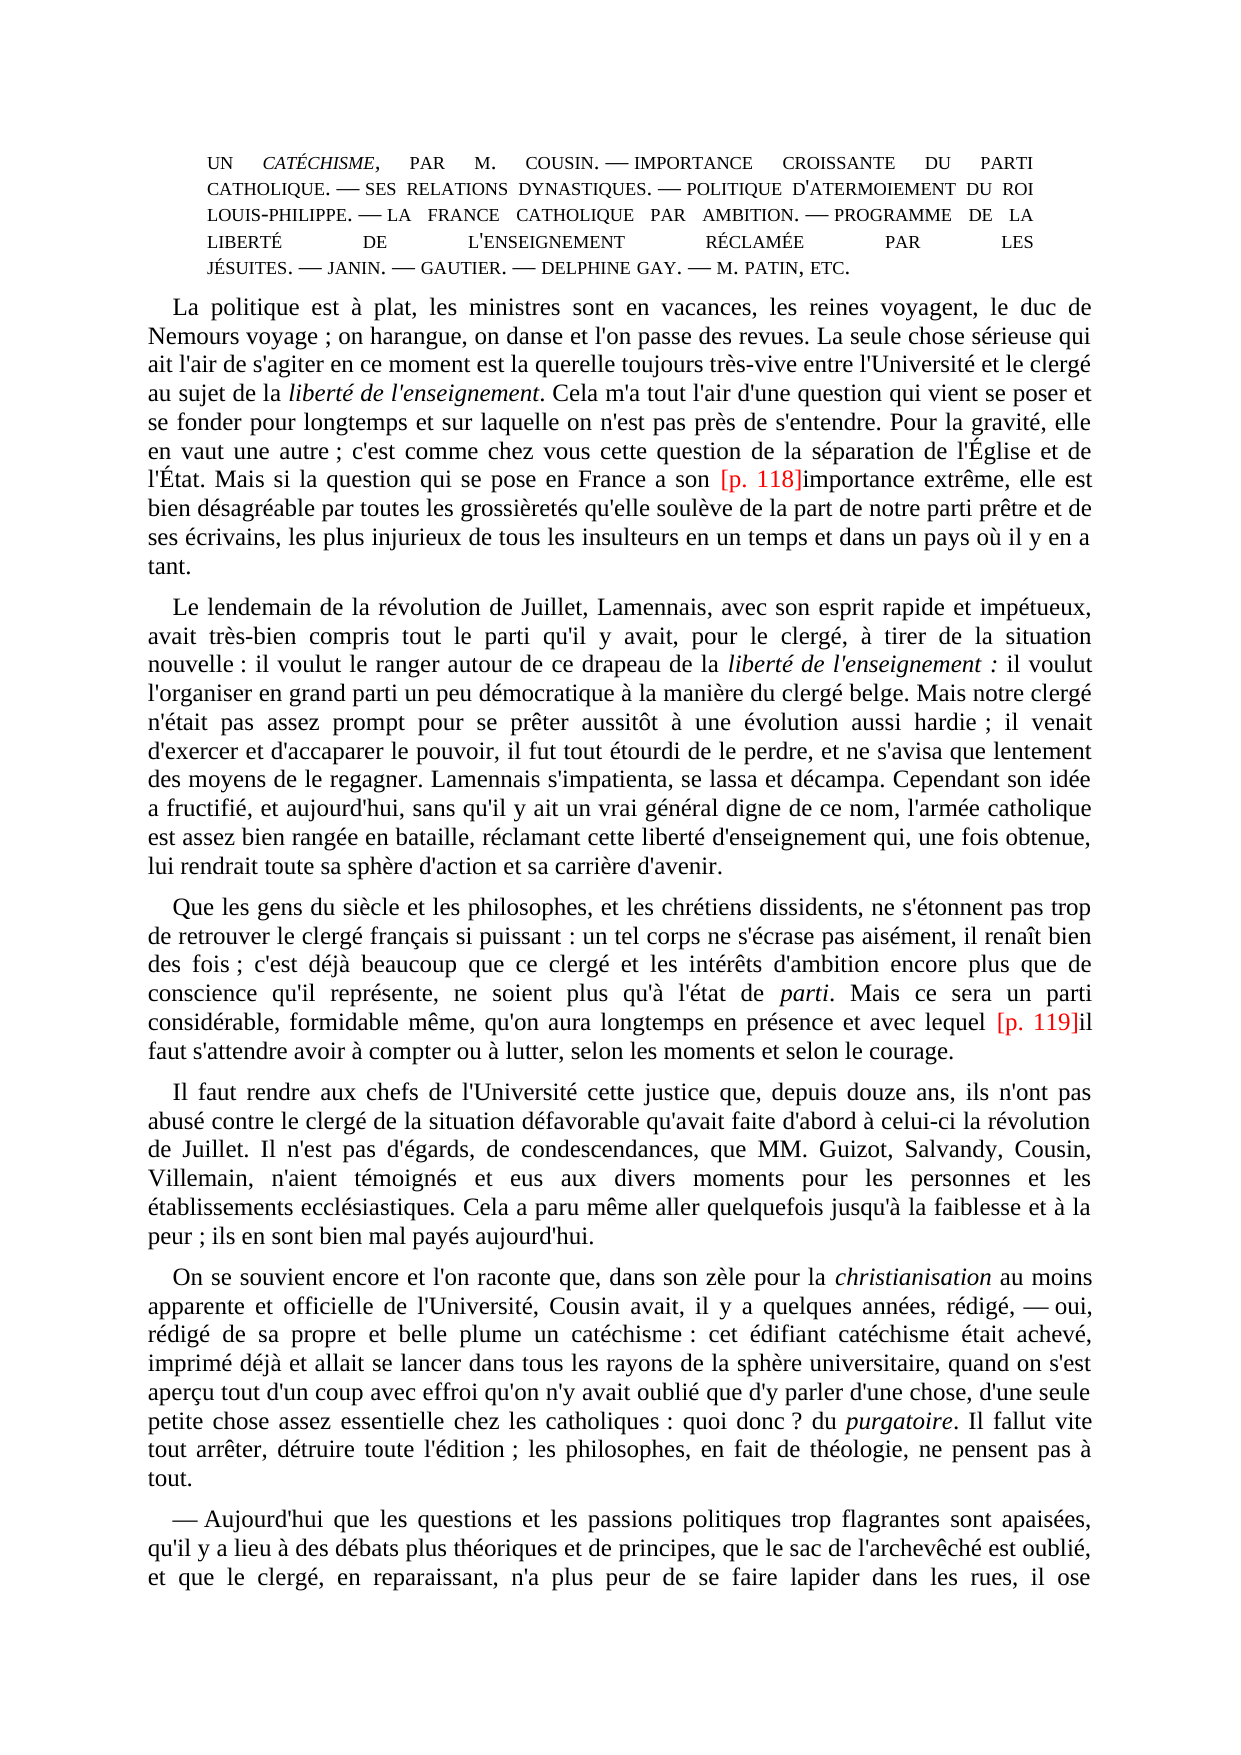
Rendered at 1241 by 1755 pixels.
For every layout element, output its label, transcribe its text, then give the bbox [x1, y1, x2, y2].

text La politique est à plat, les ministres sont en vacances, les reines voyagent, le duc de Nemours voyage ; on harangue, on danse et l'on passe des revues. La seule chose sérieuse qui ait l'air de s'agiter en ce moment est la querelle toujours très-vive entre l'Université et le clergé au sujet de la liberté de l'enseignement. Cela m'a tout l'air d'une question qui vient se poser et se fonder pour longtemps et sur laquelle on n'est pas près de s'entendre. Pour la gravité, elle en vaut une autre ; c'est comme chez vous cette question de la séparation de l'Église et de l'État. Mais si la question qui se pose en France a son [p. 118]importance extrême, elle est bien désagréable par toutes les grossièretés qu'elle soulève de la part de notre parti prêtre et de ses écrivains, les plus injurieux de tous les insulteurs en un temps et dans un pays où il y en a tant. [148, 292, 1093, 579]
text On se souvient encore et l'on raconte que, dans son zèle pour la christianisation au moins apparente et officielle de l'Université, Cousin avait, il y a quelques années, rédigé, — oui, rédigé de sa propre et belle plume un catéchisme : cet édifiant catéchisme était achevé, imprimé déjà et allait se lancer dans tous les rayons de la sphère universitaire, quand on s'est aperçu tout d'un coup avec effroi qu'on n'y avait oublié que d'y parler d'une chose, d'une seule petite chose assez essentielle chez les catholiques : quoi donc ? du purgatoire. Il fallut vite tout arrêter, détruire toute l'édition ; les philosophes, en fait de théologie, ne pensent pas à tout. [148, 1262, 1093, 1492]
text Que les gens du siècle et les philosophes, et les chrétiens dissidents, ne s'étonnent pas trop de retrouver le clergé français si puissant : un tel corps ne s'écrase pas aisément, il renaît bien des fois ; c'est déjà beaucoup que ce clergé et les intérêts d'ambition encore plus que de conscience qu'il représente, ne soient plus qu'à l'état de parti. Mais ce sera un parti considérable, formidable même, qu'on aura longtemps en présence et avec lequel [p. 119]il faut s'attendre avoir à compter ou à lutter, selon les moments et selon le courage. [148, 892, 1093, 1064]
text un catéchisme, par m. cousin. — importance croissante du parti catholique. — ses relations dynastiques. — politique d'atermoiement du roi louis-philippe. — la france catholique par ambition. — programme de la liberté de l'enseignement réclamée par les jésuites. — janin. — gautier. — delphine gay. — m. patin, etc. [207, 148, 1033, 279]
text Le lendemain de la révolution de Juillet, Lamennais, avec son esprit rapide et impétueux, avait très-bien compris tout le parti qu'il y avait, pour le clergé, à tirer de la situation nouvelle : il voulut le ranger autour de ce drapeau de la liberté de l'enseignement : il voulut l'organiser en grand parti un peu démocratique à la manière du clergé belge. Mais notre clergé n'était pas assez prompt pour se prêter aussitôt à une évolution aussi hardie ; il venait d'exercer et d'accaparer le pouvoir, il fut tout étourdi de le perdre, et ne s'avisa que lentement des moyens de le regagner. Lamennais s'impatienta, se lassa et décampa. Cependant son idée a fructifié, et aujourd'hui, sans qu'il y ait un vrai général digne de ce nom, l'armée catholique est assez bien rangée en bataille, réclamant cette liberté d'enseignement qui, une fois obtenue, lui rendrait toute sa sphère d'action et sa carrière d'avenir. [148, 592, 1093, 879]
text Il faut rendre aux chefs de l'Université cette justice que, depuis douze ans, ils n'ont pas abusé contre le clergé de la situation défavorable qu'avait faite d'abord à celui-ci la révolution de Juillet. Il n'est pas d'égards, de condescendances, que MM. Guizot, Salvandy, Cousin, Villemain, n'aient témoignés et eus aux divers moments pour les personnes et les établissements ecclésiastiques. Cela a paru même aller quelquefois jusqu'à la faiblesse et à la peur ; ils en sont bien mal payés aujourd'hui. [148, 1077, 1093, 1249]
text — Aujourd'hui que les questions et les passions politiques trop flagrantes sont apaisées, qu'il y a lieu à des débats plus théoriques et de principes, que le sac de l'archevêché est oublié, et que le clergé, en reparaissant, n'a plus peur de se faire lapider dans les rues, il ose [148, 1504, 1093, 1591]
